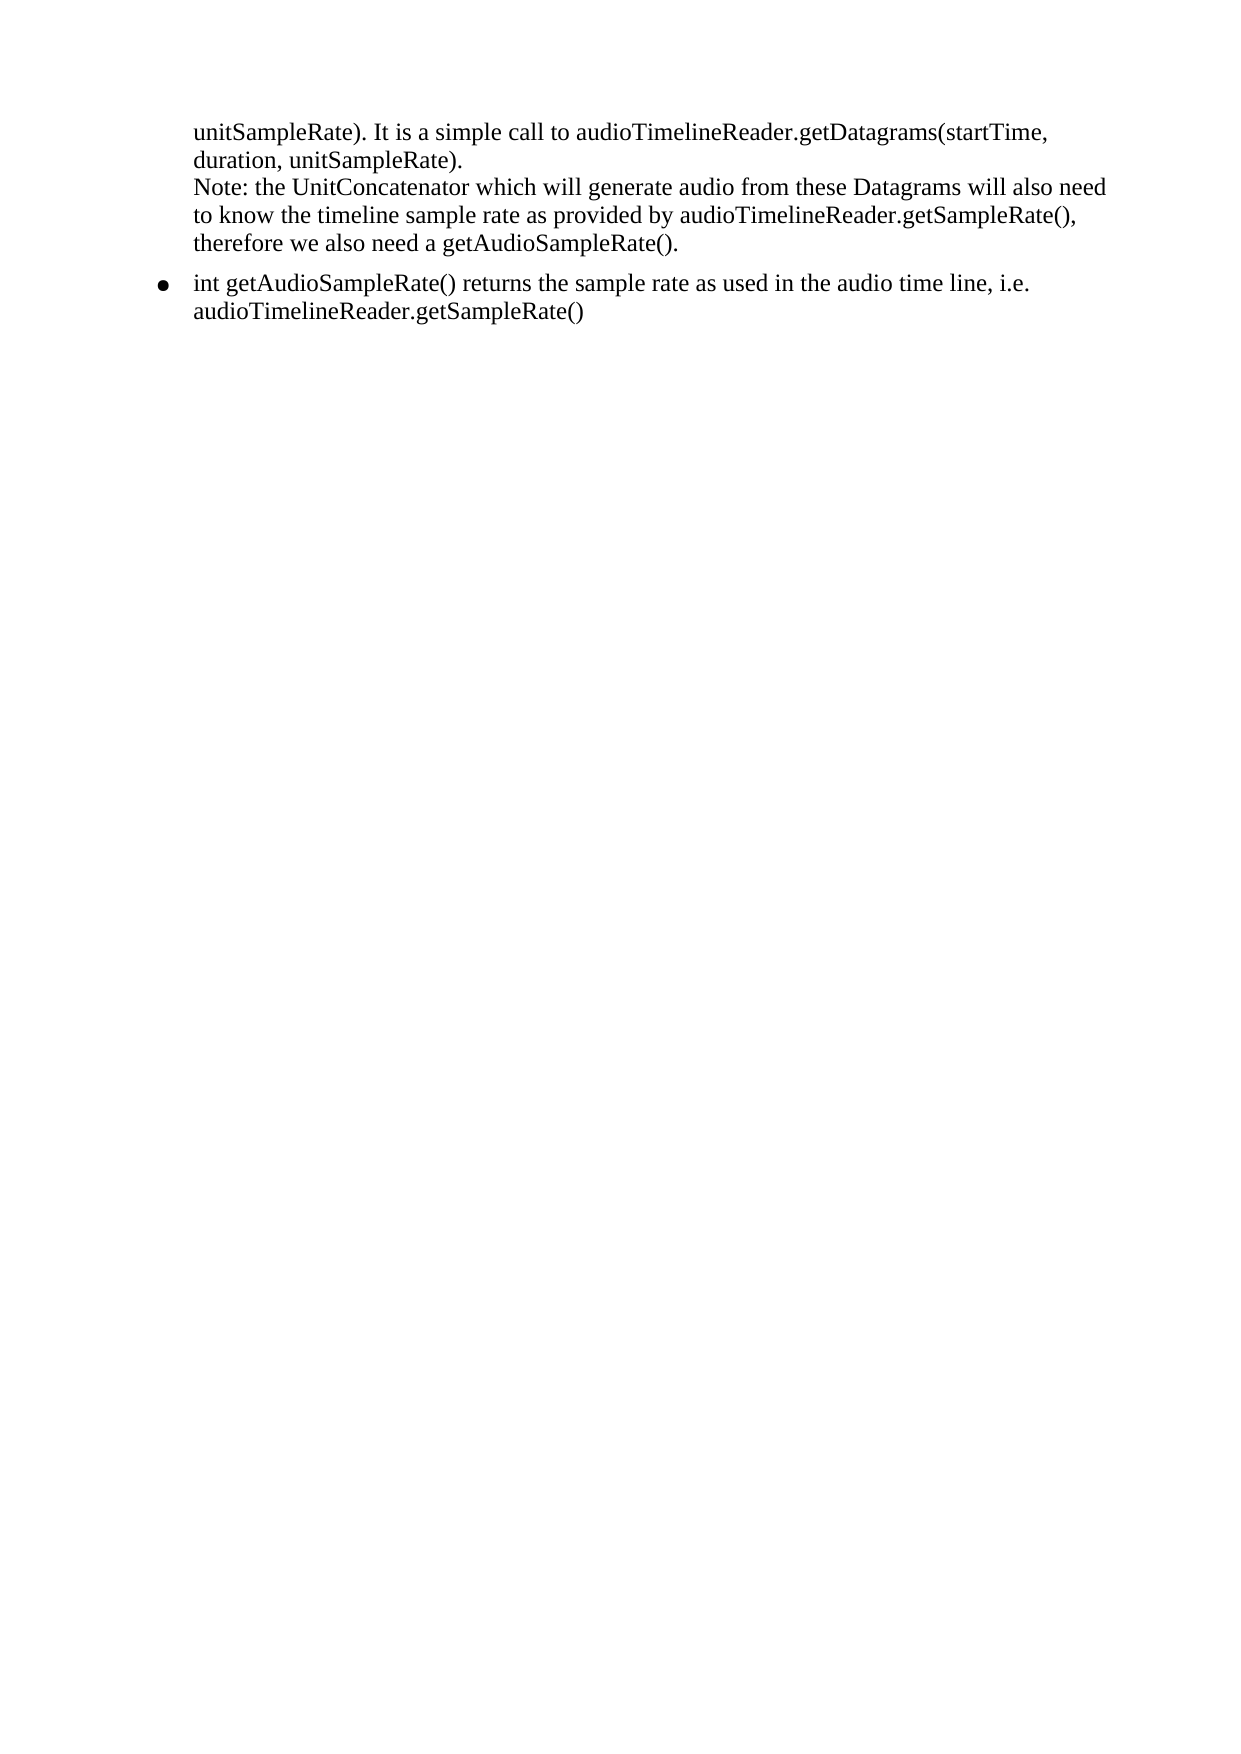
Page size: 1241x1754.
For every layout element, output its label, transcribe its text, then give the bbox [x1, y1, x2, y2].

list unitSampleRate). It is a simple call to audioTimelineReader.getDatagrams(startTime, duration, unitSampleRate). Note: the UnitConcatenator which will generate audio from these Datagrams will also need to know the timeline sample rate as provided by audioTimelineReader.getSampleRate(), therefore we also need a getAudioSampleRate(). [156, 118, 1122, 257]
list int getAudioSampleRate() returns the sample rate as used in the audio time line, i.e. audioTimelineReader.getSampleRate() [156, 269, 1122, 324]
